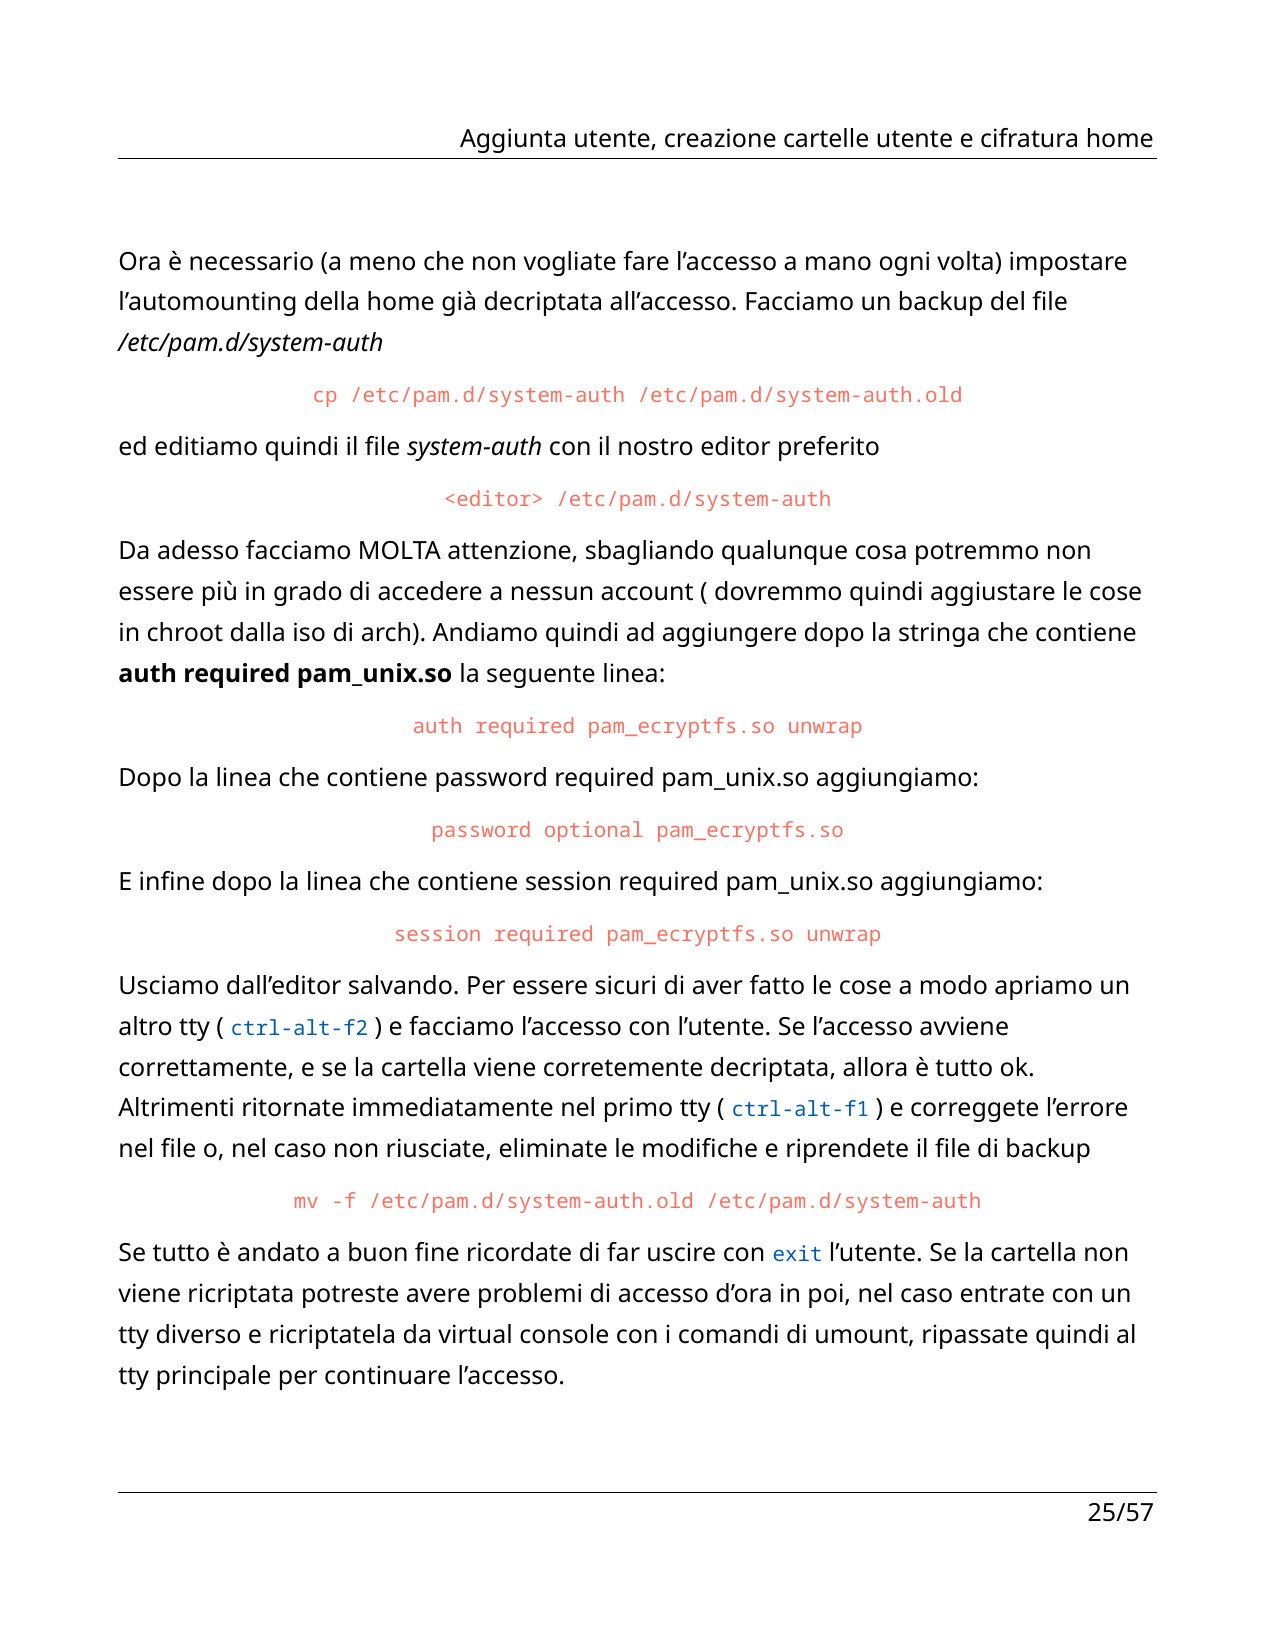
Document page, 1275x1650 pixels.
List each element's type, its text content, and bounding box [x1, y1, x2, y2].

text <editor> /etc/pam.d/system-auth [118, 484, 1157, 513]
text Da adesso facciamo MOLTA attenzione, sbagliando qualunque cosa potremmo non essere più in grado di accedere a nessun account ( dovremmo quindi aggiustare le cose in chroot dalla iso di arch). Andiamo quindi ad aggiungere dopo la stringa che contiene auth required pam_unix.so la seguente linea: [118, 533, 1157, 689]
text Se tutto è andato a buon fine ricordate di far uscire con exit l’utente. Se la cartella non viene ricriptata potreste avere problemi di accesso d’ora in poi, nel caso entrate con un tty diverso e ricriptatela da virtual console con i comandi di umount, ripassate quindi al tty principale per continuare l’accesso. [118, 1235, 1157, 1392]
text Ora è necessario (a meno che non vogliate fare l’accesso a mano ogni volta) impostare l’automounting della home già decriptata all’accesso. Facciamo un backup del file /etc/pam.d/system-auth [118, 243, 1157, 359]
text mv -f /etc/pam.d/system-auth.old /etc/pam.d/system-auth [118, 1186, 1157, 1215]
text E infine dopo la linea che contiene session required pam_unix.so aggiungiamo: [118, 863, 1157, 898]
text auth required pam_ecryptfs.so unwrap [118, 711, 1157, 739]
text session required pam_ecryptfs.so unwrap [118, 919, 1157, 947]
text Usciamo dall’editor salvando. Per essere sicuri di aver fatto le cose a modo apriamo un altro tty ( ctrl-alt-f2 ) e facciamo l’accesso con l’utente. Se l’accesso avviene correttamente, e se la cartella viene corretemente decriptata, allora è tutto ok. Altrimenti ritornate immediatamente nel primo tty ( ctrl-alt-f1 ) e correggete l’errore nel file o, nel caso non riusciate, eliminate le modifiche e riprendete il file di backup [118, 968, 1157, 1165]
text ed editiamo quindi il file system-auth con il nostro editor preferito [118, 429, 1157, 463]
text password optional pam_ecryptfs.so [118, 815, 1157, 843]
text cp /etc/pam.d/system-auth /etc/pam.d/system-auth.old [118, 380, 1157, 409]
text Dopo la linea che contiene password required pam_unix.so aggiungiamo: [118, 759, 1157, 793]
